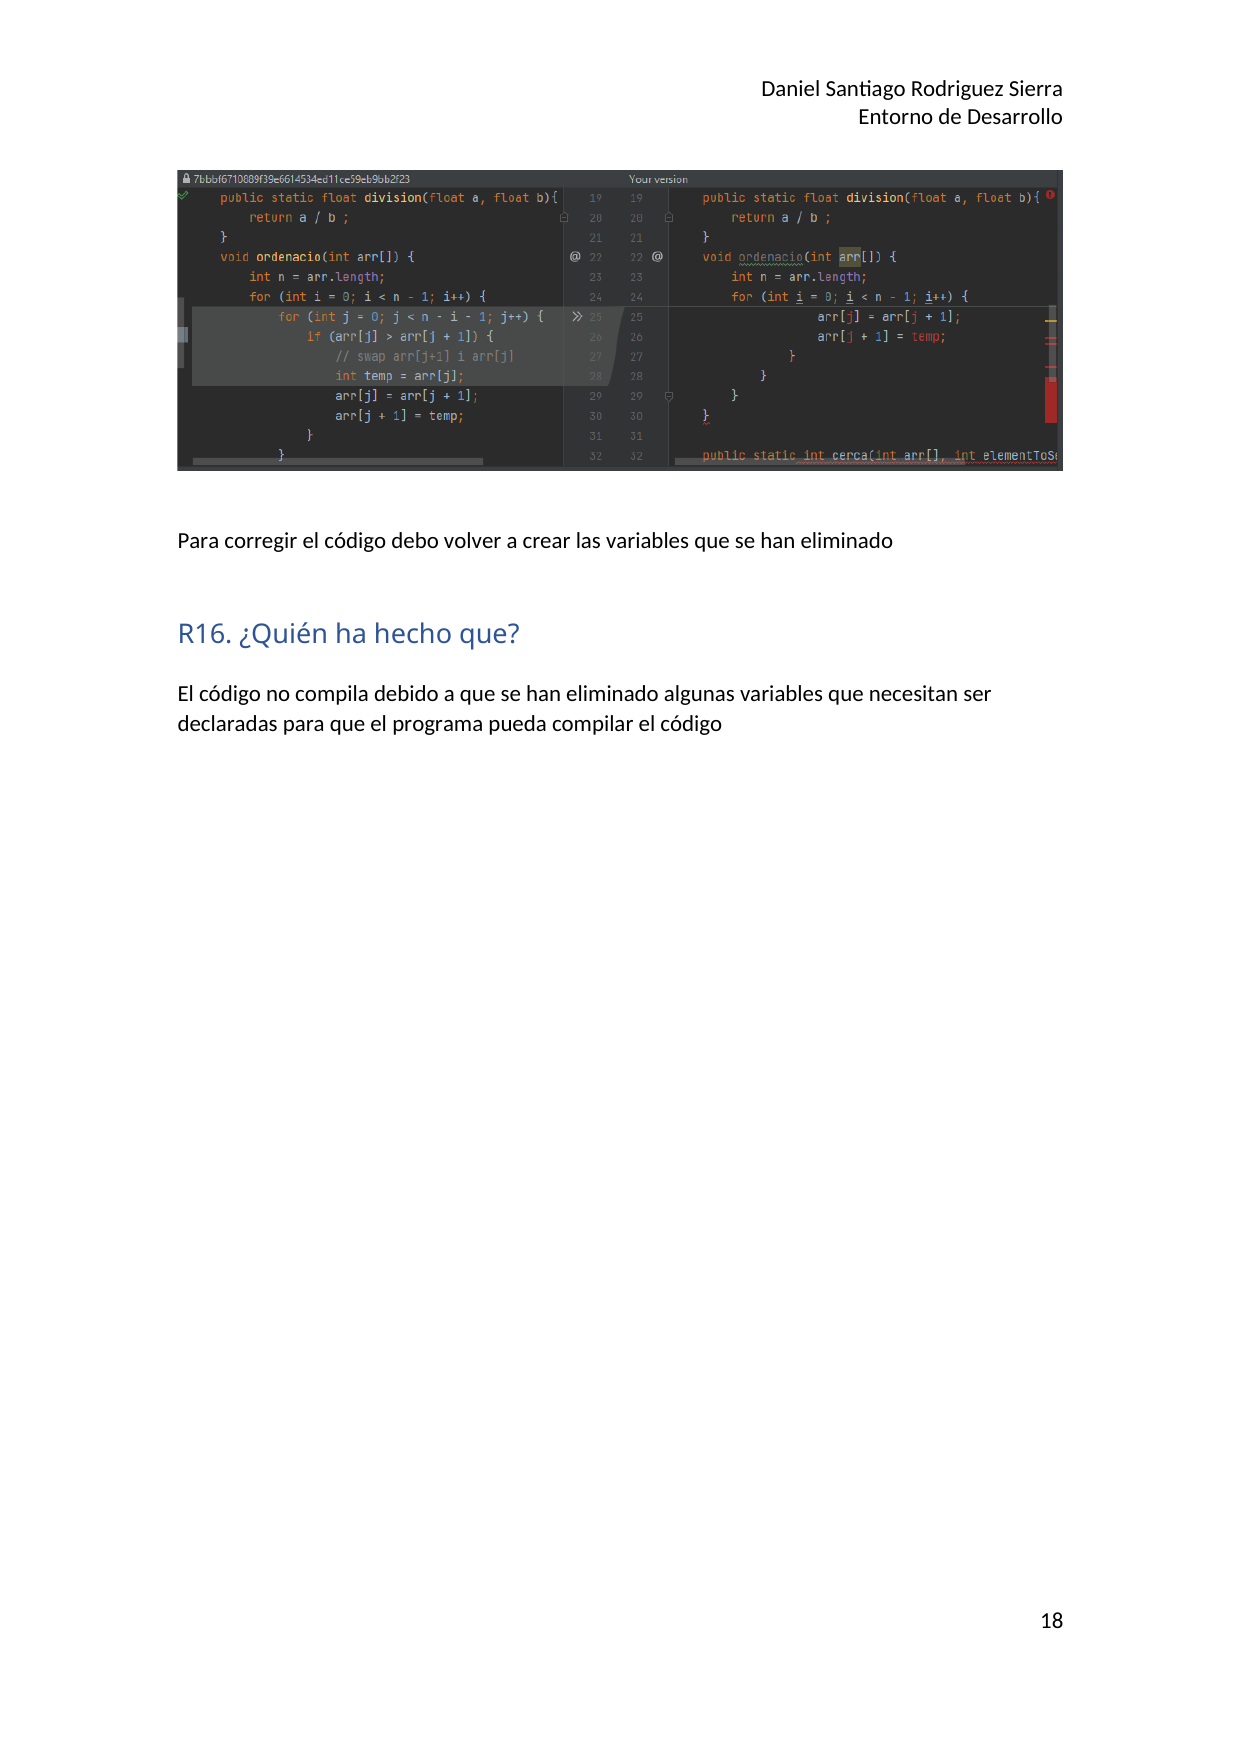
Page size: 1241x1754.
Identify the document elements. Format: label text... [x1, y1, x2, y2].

subtitle R16. ¿Quién ha hecho que? [177, 614, 1063, 651]
text El código no compila debido a que se han eliminado algunas variables que necesitan ser declaradas para que el programa pueda compilar el código [177, 679, 1063, 737]
text Para corregir el código debo volver a crear las variables que se han eliminado [177, 526, 1063, 554]
